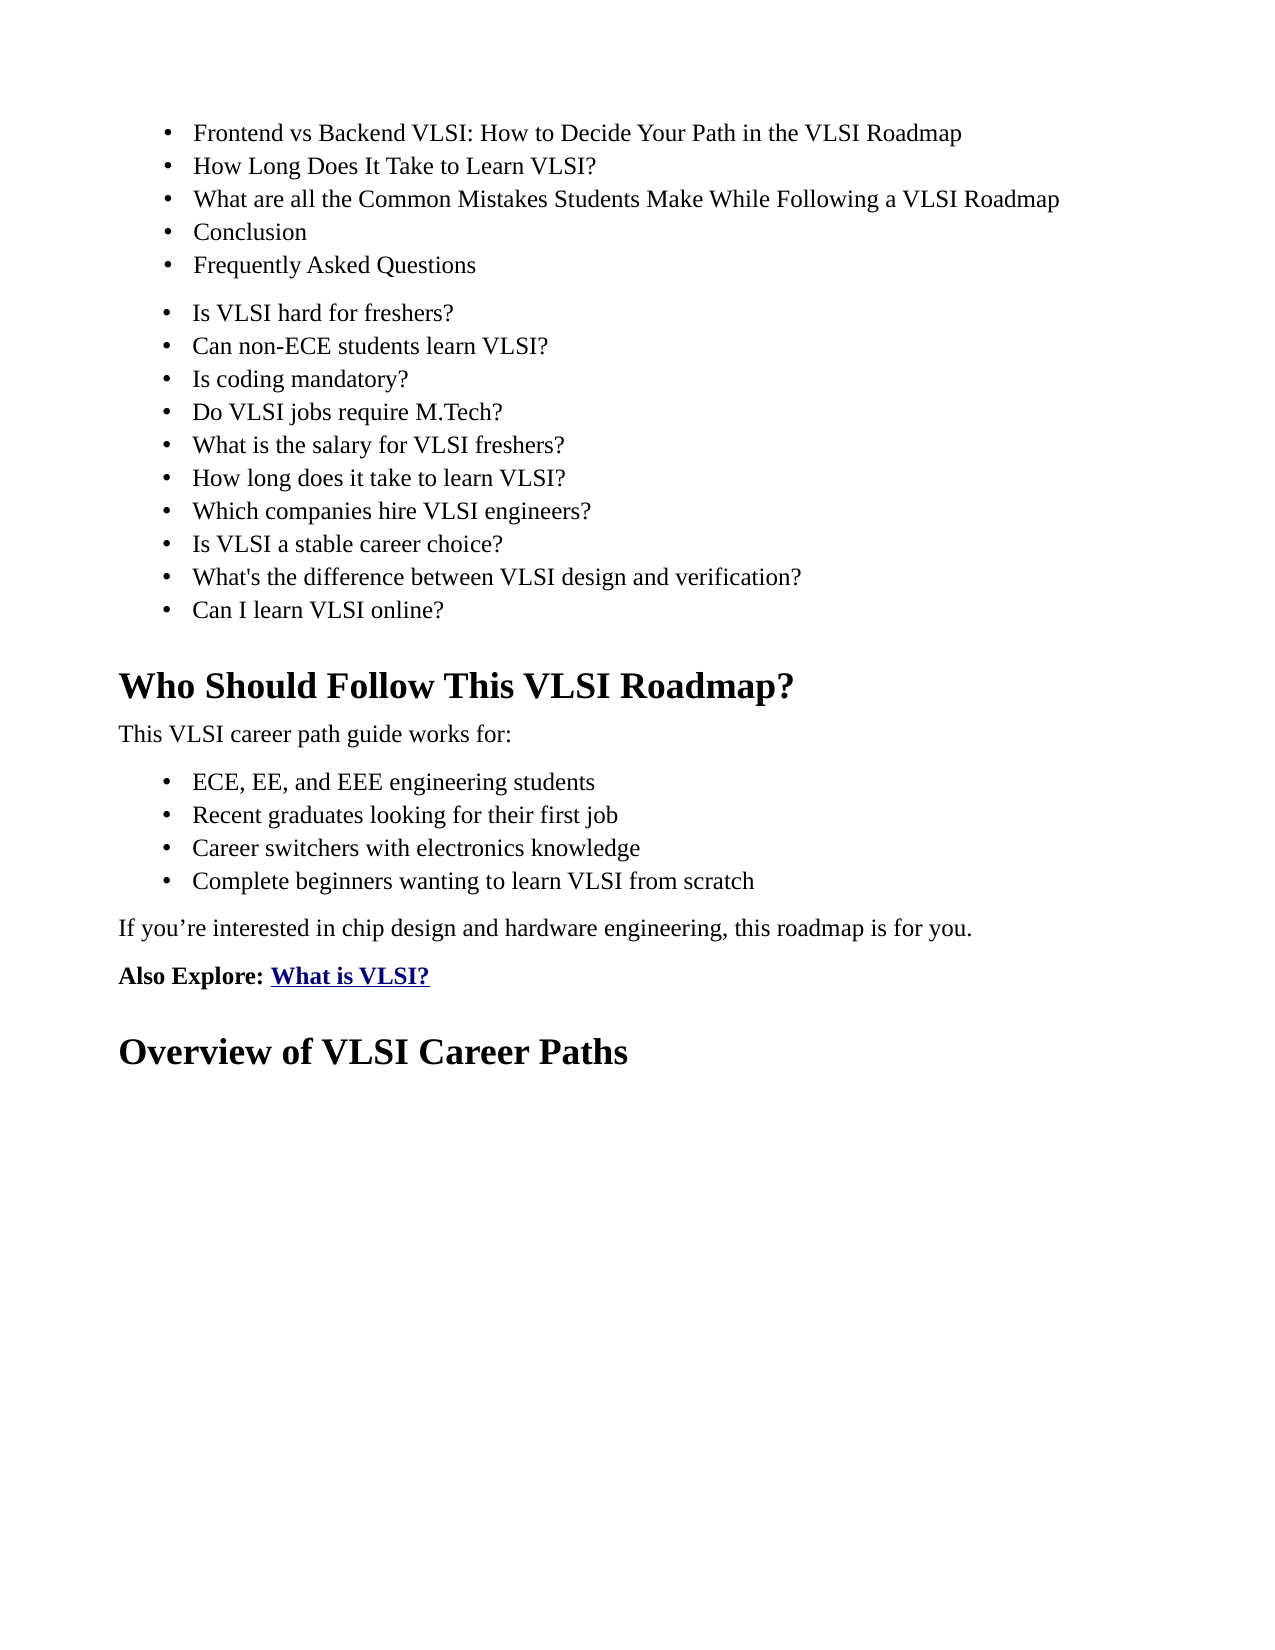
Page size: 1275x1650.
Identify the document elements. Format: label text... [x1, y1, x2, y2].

text If you’re interested in chip design and hardware engineering, this roadmap is for you. [118, 913, 1157, 942]
list What is the salary for VLSI freshers? [162, 430, 1157, 459]
subtitle Overview of VLSI Career Paths [118, 1029, 1157, 1072]
list What are all the Common Mistakes Students Make While Following a VLSI Roadmap [164, 184, 1157, 213]
list Can I learn VLSI online? [162, 595, 1157, 624]
list What's the difference between VLSI design and verification? [162, 562, 1157, 591]
list Conclusion [164, 217, 1157, 246]
list How long does it take to learn VLSI? [162, 463, 1157, 492]
text Also Explore: What is VLSI? [118, 961, 1157, 990]
list Complete beginners wanting to learn VLSI from scratch [162, 866, 1157, 894]
list Is VLSI hard for freshers? [162, 298, 1157, 327]
list Career switchers with electronics knowledge [162, 833, 1157, 861]
list Frequently Asked Questions [164, 250, 1157, 279]
text This VLSI career path guide works for: [118, 719, 1157, 748]
list Is coding mandatory? [162, 364, 1157, 393]
list Recent graduates looking for their first job [162, 800, 1157, 828]
list Which companies hire VLSI engineers? [162, 496, 1157, 525]
list Can non-ECE students learn VLSI? [162, 331, 1157, 359]
list How Long Does It Take to Learn VLSI? [164, 151, 1157, 180]
list Frontend vs Backend VLSI: How to Decide Your Path in the VLSI Roadmap [164, 118, 1157, 147]
list Do VLSI jobs require M.Tech? [162, 397, 1157, 426]
subtitle Who Should Follow This VLSI Roadmap? [118, 663, 1157, 707]
list Is VLSI a stable career choice? [162, 529, 1157, 558]
list ECE, EE, and EEE engineering students [162, 767, 1157, 795]
